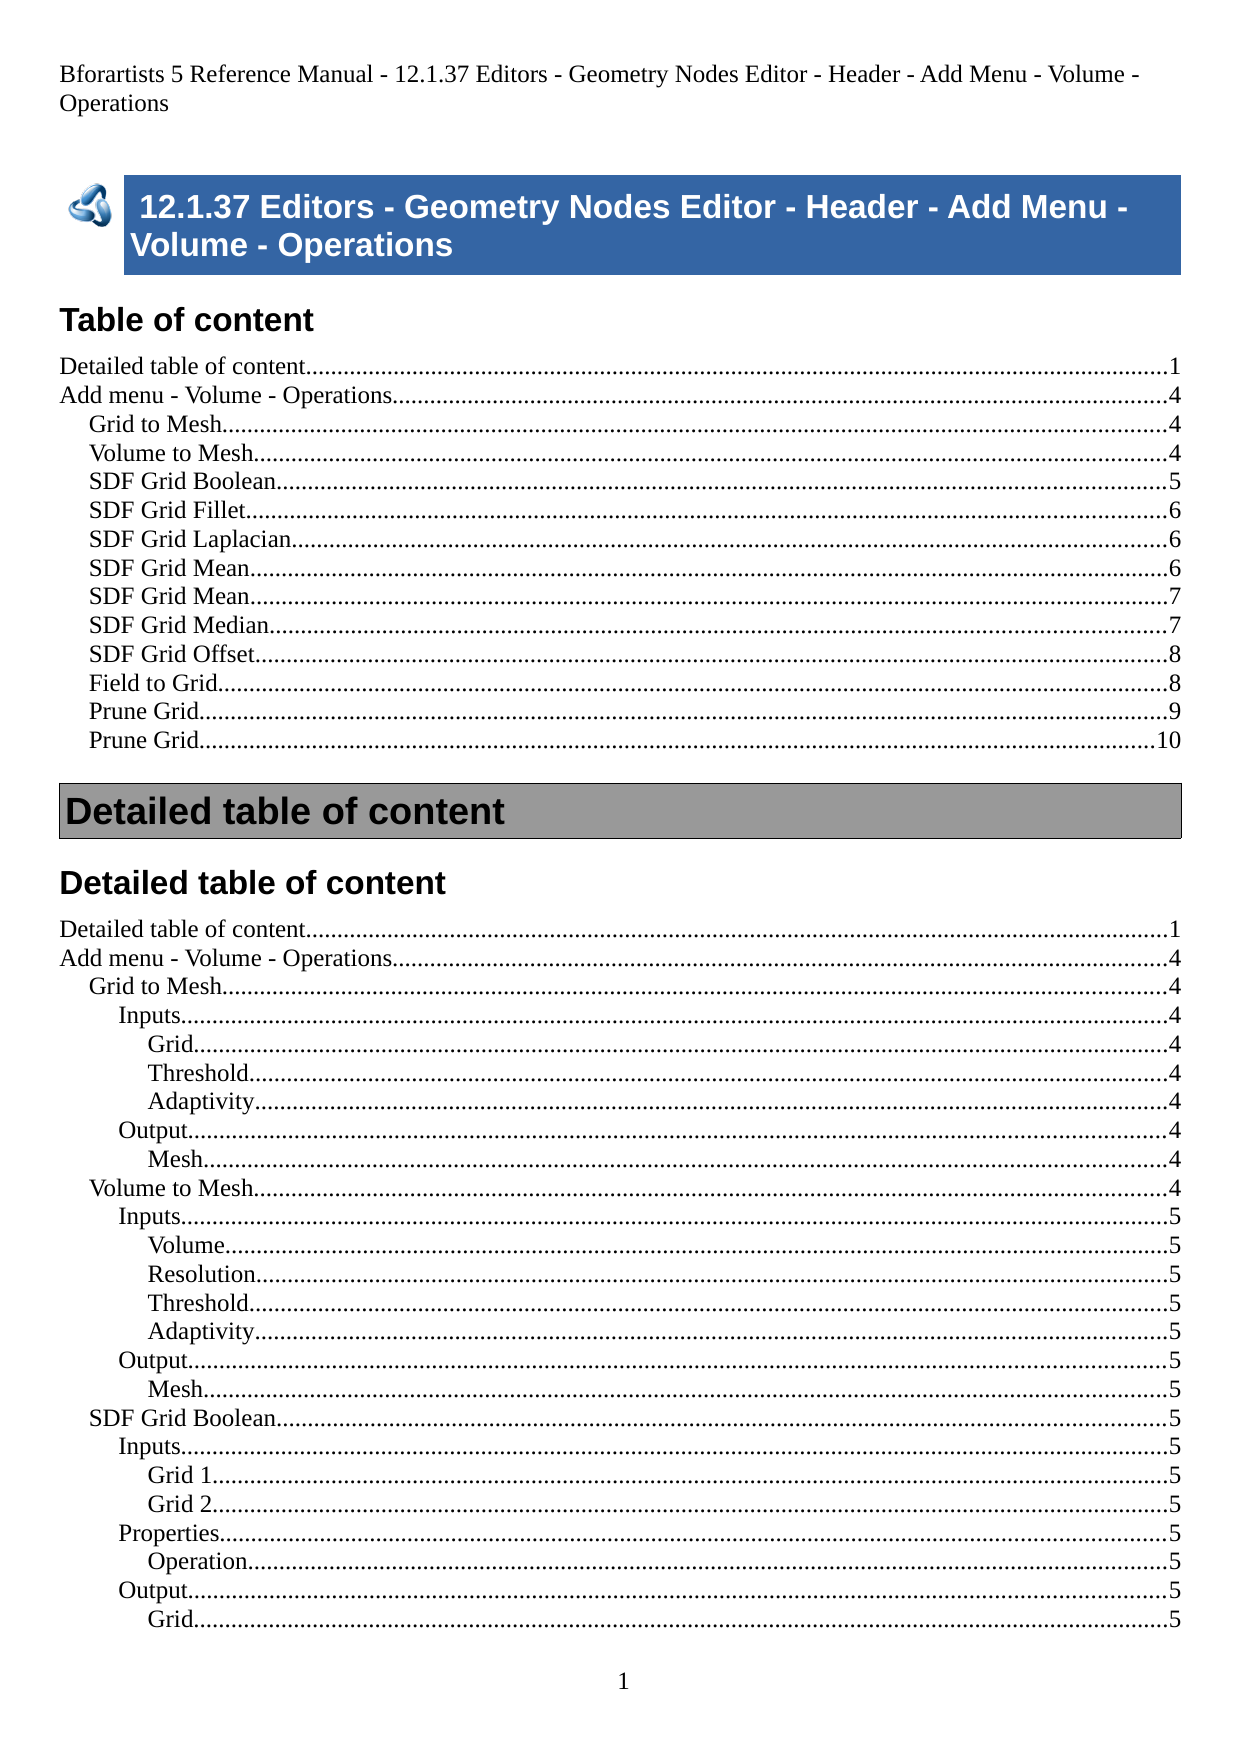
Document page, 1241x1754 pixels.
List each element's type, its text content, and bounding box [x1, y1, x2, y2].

text Add menu - Volume - Operations 4 [59, 943, 1181, 971]
text Properties 5 [118, 1518, 1181, 1546]
text Grid 4 [147, 1029, 1181, 1058]
text Resolution 5 [147, 1259, 1181, 1288]
text SDF Grid Fillet 6 [88, 495, 1181, 524]
text Add menu - Volume - Operations 4 [59, 380, 1181, 409]
subtitle Detailed table of content [59, 863, 1181, 901]
text Grid 5 [147, 1604, 1181, 1633]
text Detailed table of content 1 [59, 914, 1181, 943]
text Mesh 4 [147, 1144, 1181, 1173]
text Grid to Mesh 4 [88, 409, 1181, 438]
subtitle Table of content [59, 300, 1181, 339]
text Volume to Mesh 4 [88, 1173, 1181, 1201]
text Adaptivity 4 [147, 1086, 1181, 1115]
text Adaptivity 5 [147, 1316, 1181, 1345]
text Grid to Mesh 4 [88, 971, 1181, 1000]
text Field to Grid 8 [88, 668, 1181, 696]
text Output 5 [118, 1345, 1181, 1374]
text Threshold 5 [147, 1288, 1181, 1316]
text Mesh 5 [147, 1374, 1181, 1403]
table_header [59, 175, 124, 275]
table_header Detailed table of content [60, 784, 1181, 838]
text SDF Grid Mean 6 [88, 553, 1181, 581]
text SDF Grid Mean 7 [88, 581, 1181, 610]
text Grid 2 5 [147, 1489, 1181, 1518]
text Volume to Mesh 4 [88, 438, 1181, 466]
text Prune Grid 10 [88, 725, 1181, 754]
text Threshold 4 [147, 1058, 1181, 1086]
text Grid 1 5 [147, 1460, 1181, 1489]
text SDF Grid Boolean 5 [88, 1403, 1181, 1431]
text Output 5 [118, 1575, 1181, 1604]
text Volume 5 [147, 1230, 1181, 1259]
text Prune Grid 9 [88, 696, 1181, 725]
text Operation 5 [147, 1546, 1181, 1575]
table_header 12.1.37 Editors - Geometry Nodes Editor - Header - Add Menu - Volume - Operations [124, 175, 1181, 275]
text Inputs 5 [118, 1431, 1181, 1460]
text Detailed table of content 1 [59, 351, 1181, 380]
text Output 4 [118, 1115, 1181, 1144]
text SDF Grid Offset 8 [88, 639, 1181, 668]
text SDF Grid Boolean 5 [88, 466, 1181, 495]
text SDF Grid Median 7 [88, 610, 1181, 639]
picture [65, 180, 114, 230]
text Inputs 5 [118, 1201, 1181, 1230]
text Inputs 4 [118, 1000, 1181, 1029]
text SDF Grid Laplacian 6 [88, 524, 1181, 553]
